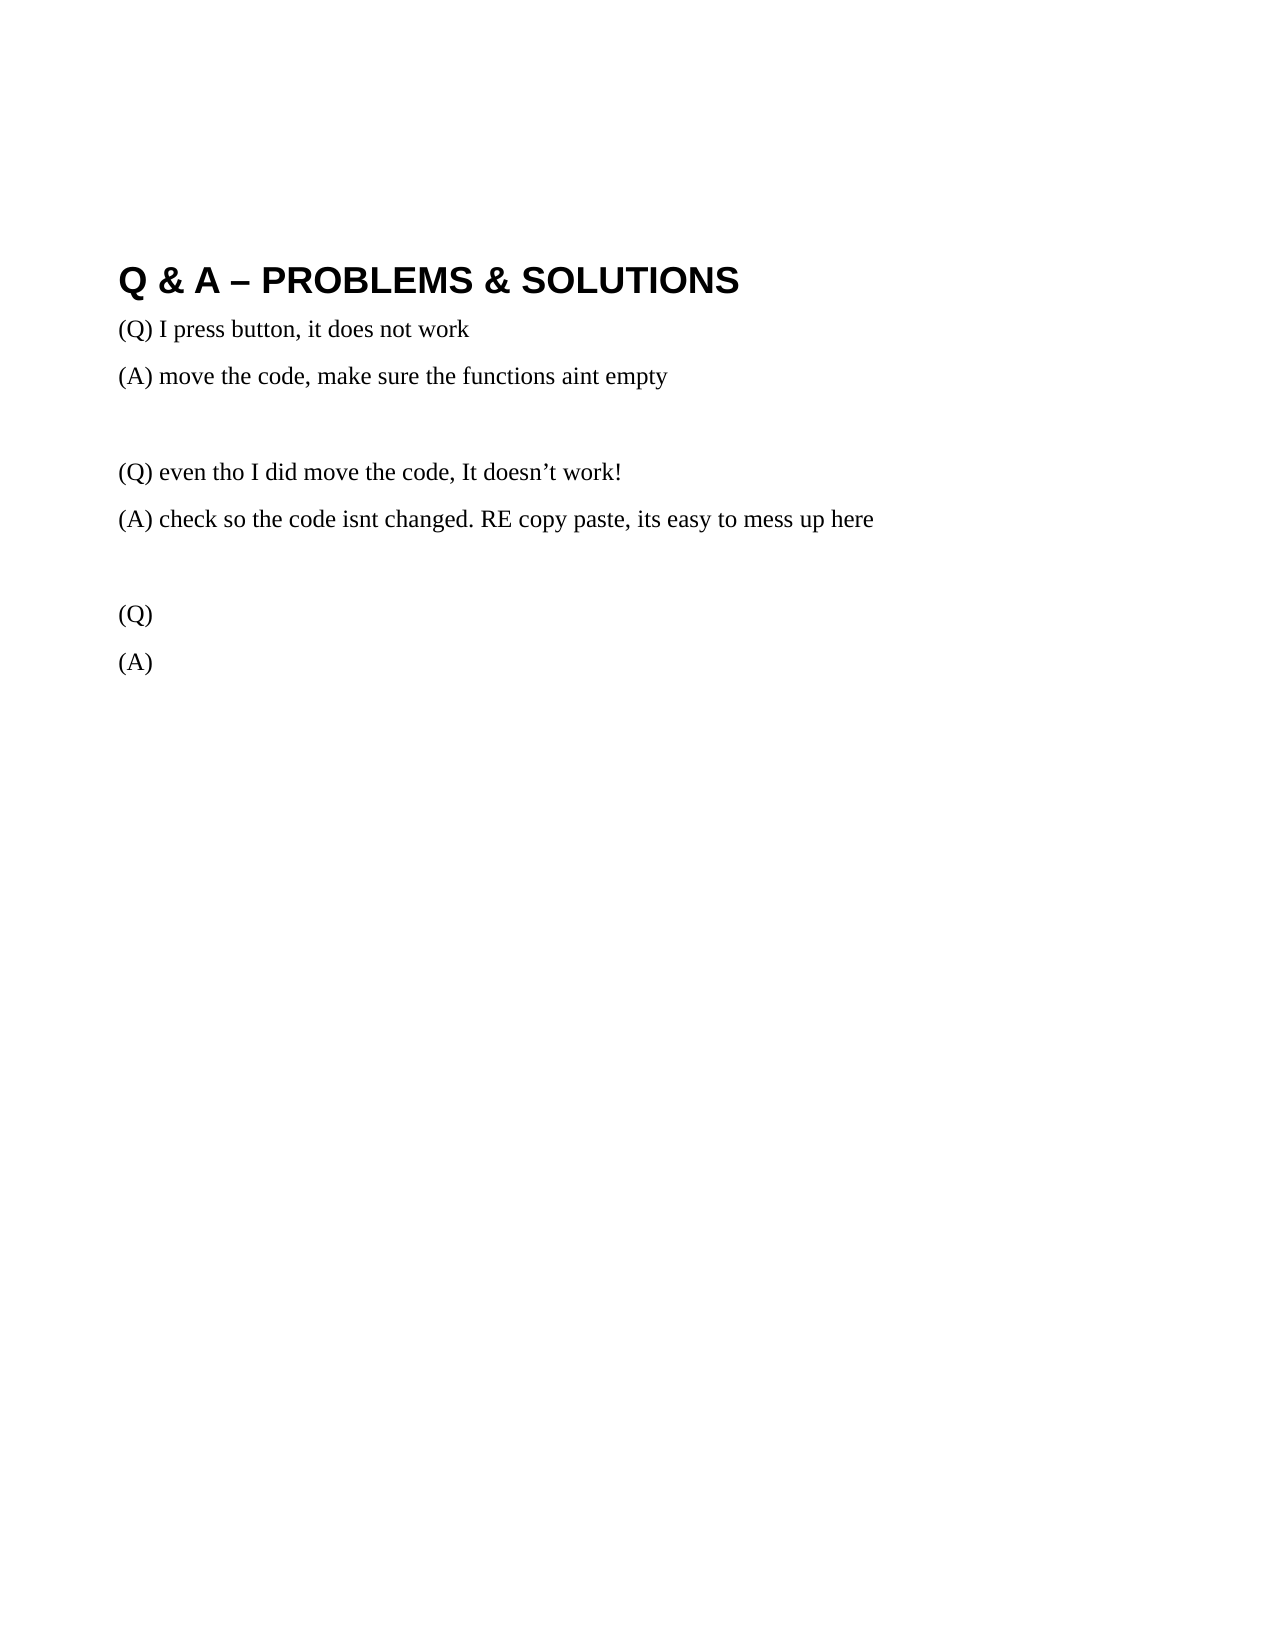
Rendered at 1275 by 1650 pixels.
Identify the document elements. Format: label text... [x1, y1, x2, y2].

text (A) move the code, make sure the functions aint empty [118, 361, 1157, 390]
subtitle Q & A – PROBLEMS & SOLUTIONS [118, 258, 1157, 301]
text (A) [118, 647, 1157, 676]
text (Q) [118, 599, 1157, 628]
text (Q) I press button, it does not work [118, 314, 1157, 342]
text (Q) even tho I did move the code, It doesn’t work! [118, 457, 1157, 485]
text (A) check so the code isnt changed. RE copy paste, its easy to mess up here [118, 504, 1157, 533]
